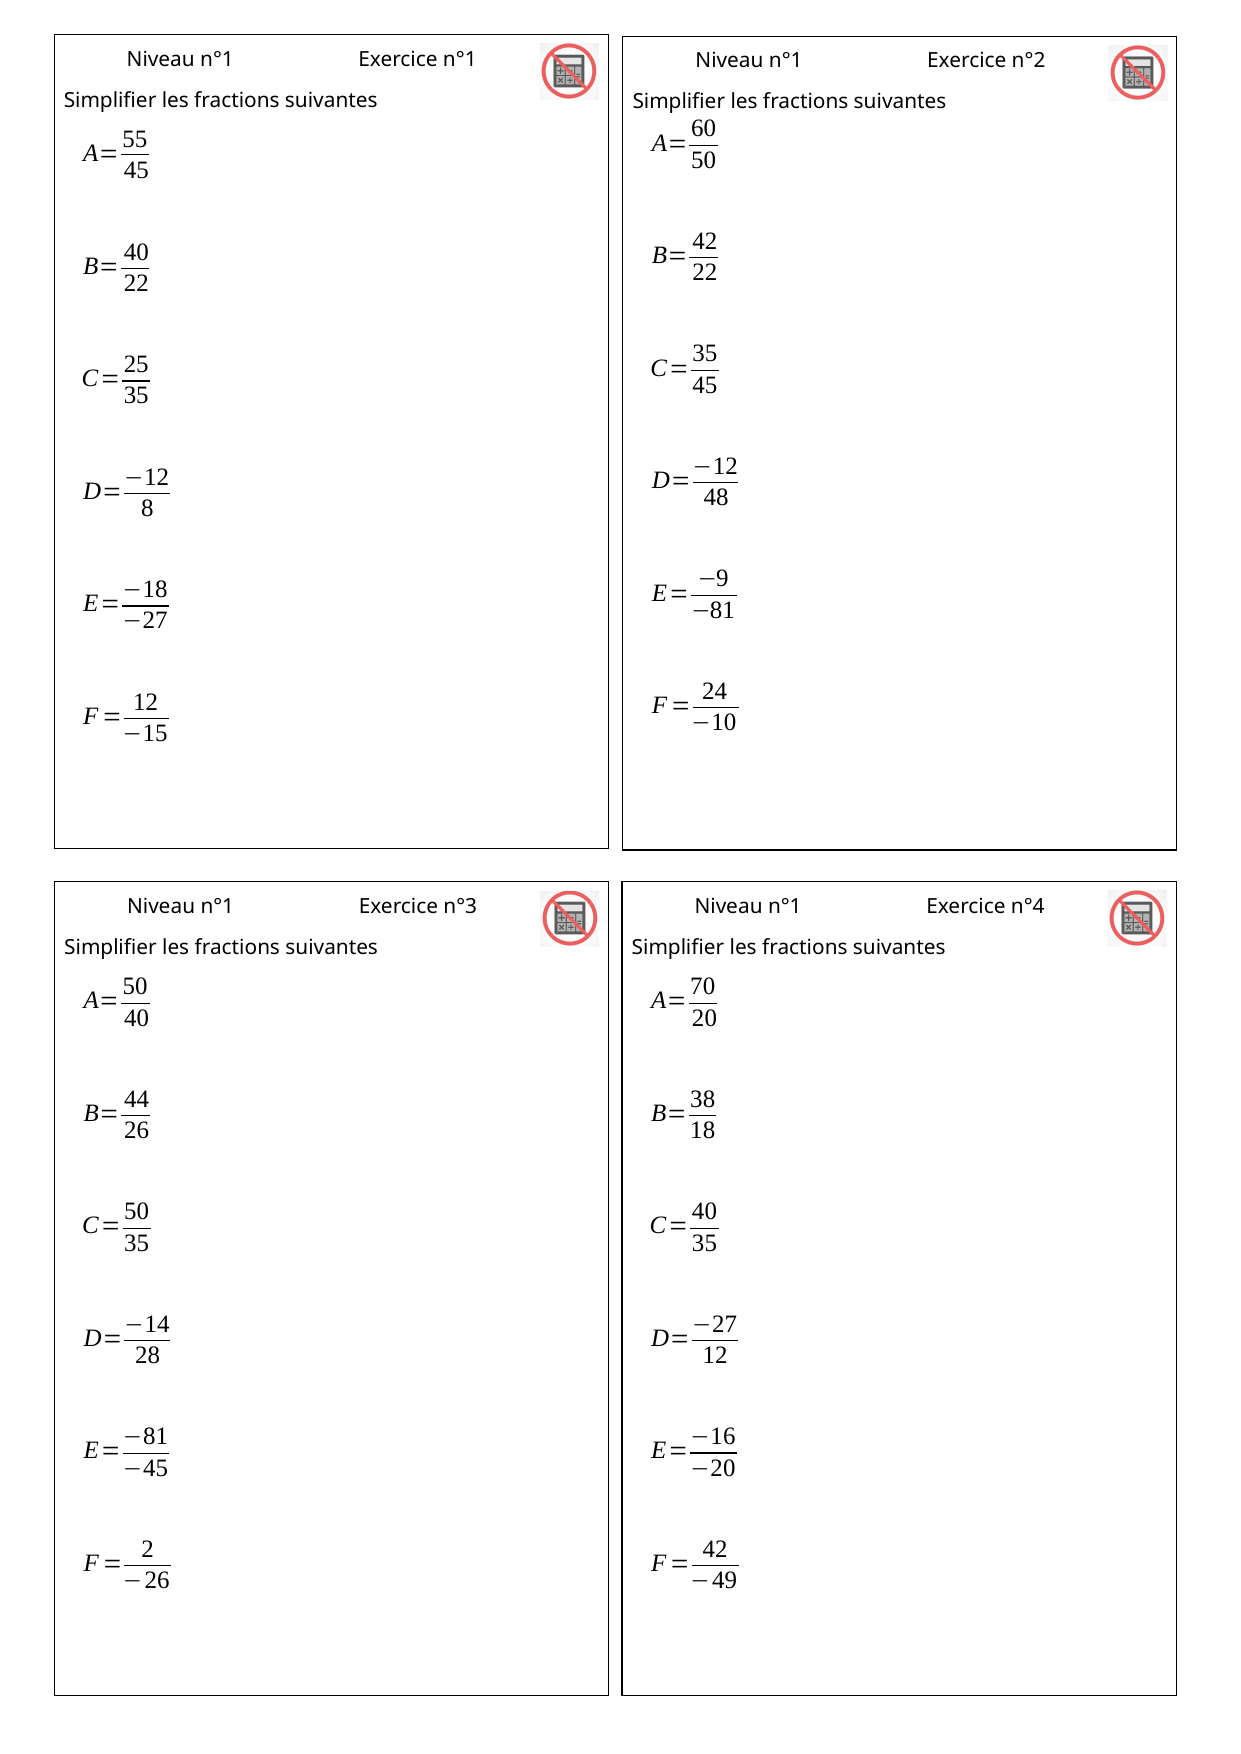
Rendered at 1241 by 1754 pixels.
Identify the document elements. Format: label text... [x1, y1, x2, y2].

text Simplifier les fractions suivantes [64, 932, 599, 960]
text Niveau n°1 Exercice n°1 [63, 44, 539, 72]
text Simplifier les fractions suivantes [55, 882, 608, 1695]
picture [540, 891, 600, 947]
text Simplifier les fractions suivantes [63, 85, 599, 113]
picture [1107, 890, 1167, 947]
text Niveau n°1 Exercice n°4 [631, 891, 1107, 919]
picture [539, 43, 599, 100]
text Simplifier les fractions suivantes [623, 882, 1176, 1695]
text Niveau n°1 Exercice n°2 [632, 46, 1108, 74]
text Niveau n°1 Exercice n°3 [64, 891, 540, 919]
text Simplifier les fractions suivantes [631, 932, 1167, 960]
picture [1108, 45, 1168, 101]
text Simplifier les fractions suivantes [632, 86, 1167, 115]
